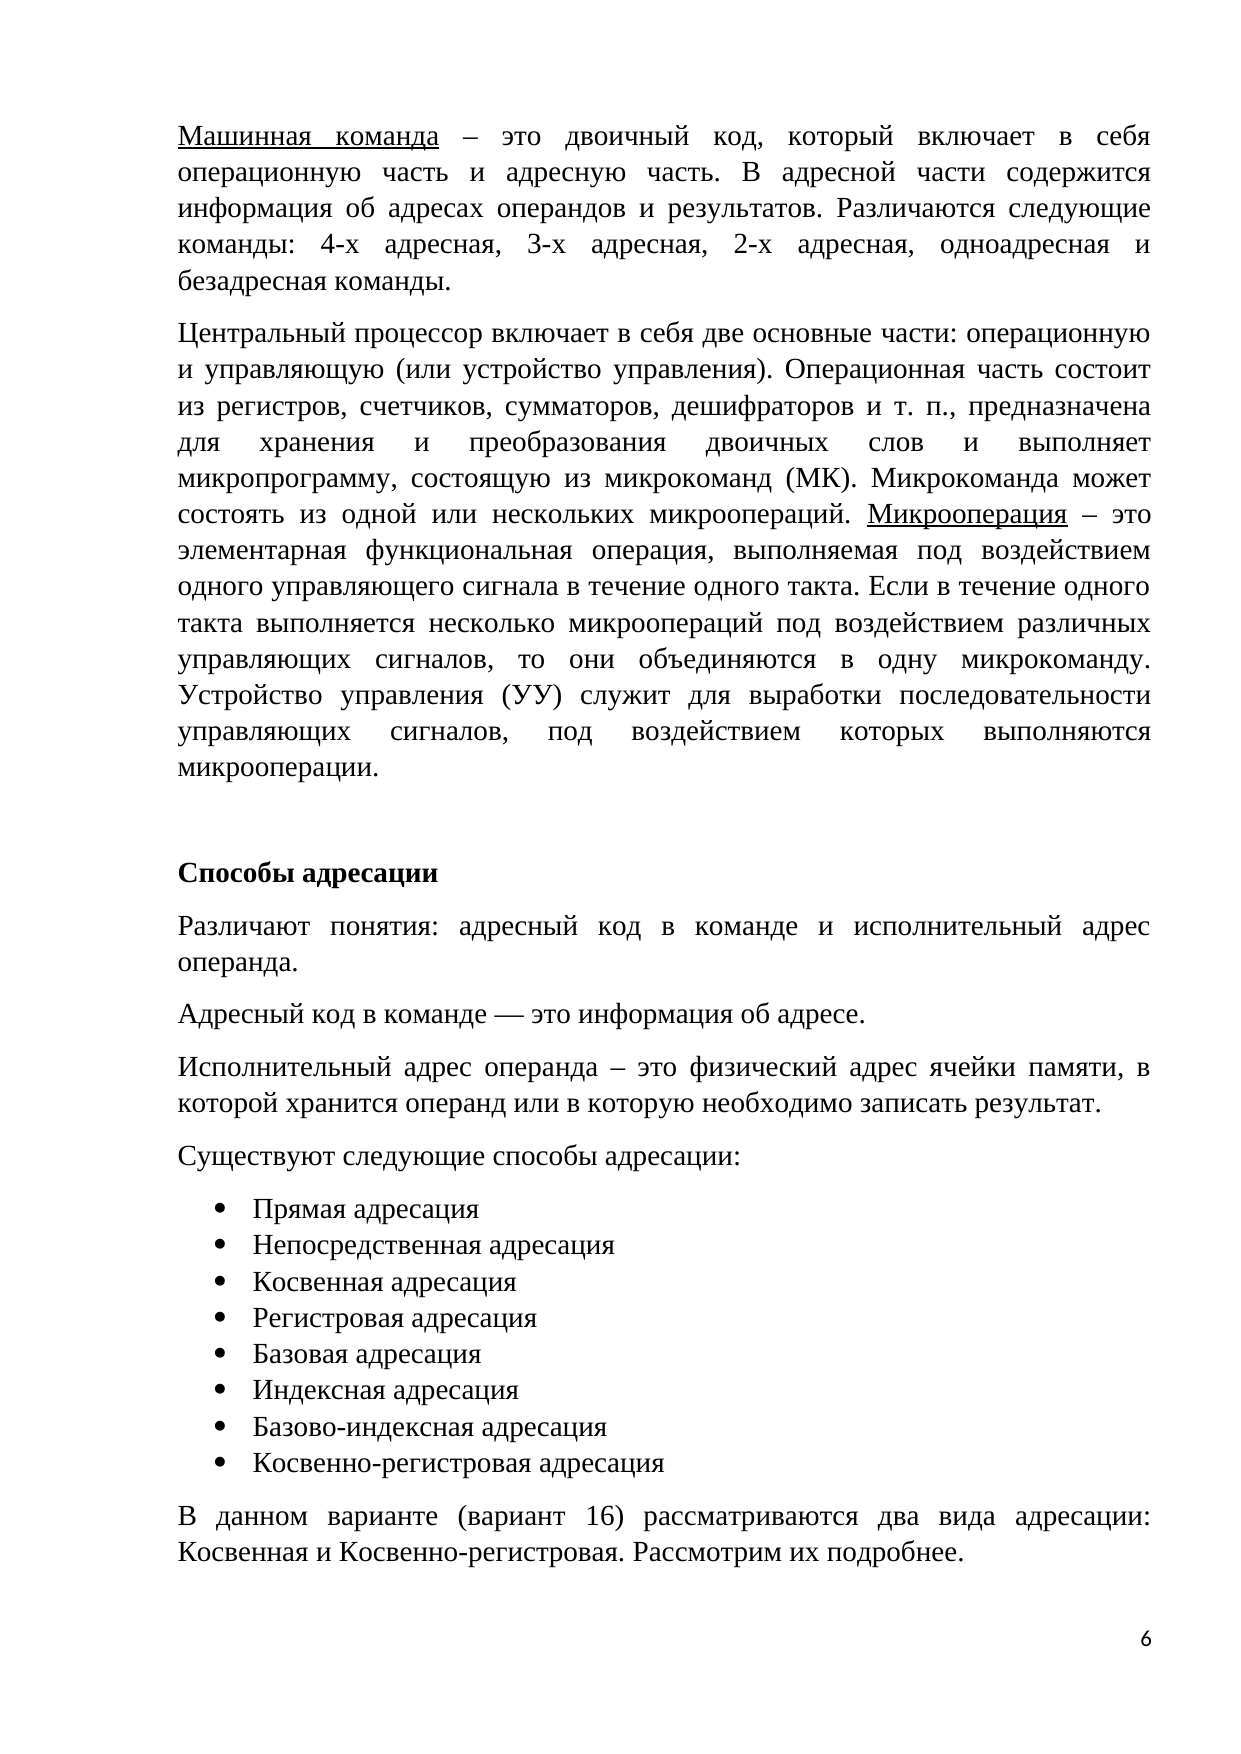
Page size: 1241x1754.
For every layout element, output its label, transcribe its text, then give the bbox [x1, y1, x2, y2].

list Базово-индексная адресация [215, 1409, 1152, 1442]
text Исполнительный адрес операнда – это физический адрес ячейки памяти, в которой хранится операнд или в которую необходимо записать результат. [177, 1049, 1152, 1119]
list Косвенная адресация [215, 1264, 1152, 1297]
text Различают понятия: адресный код в команде и исполнительный адрес операнда. [177, 908, 1152, 977]
text Адресный код в команде — это информация об адресе. [177, 997, 1152, 1030]
text Существуют следующие способы адресации: [177, 1138, 1152, 1172]
text В данном варианте (вариант 16) рассматриваются два вида адресации: Косвенная и Косвенно-регистровая. Рассмотрим их подробнее. [177, 1498, 1152, 1568]
list Непосредственная адресация [215, 1227, 1152, 1261]
list Индексная адресация [215, 1372, 1152, 1406]
text Способы адресации [177, 855, 1152, 888]
list Прямая адресация [215, 1191, 1152, 1225]
list Базовая адресация [215, 1336, 1152, 1370]
text Центральный процессор включает в себя две основные части: операционную и управляющую (или устройство управления). Операционная часть состоит из регистров, счетчиков, сумматоров, дешифраторов и т. п., предназначена для хранения и преобразования двоичных слов и выполняет микропрограмму, состоящую из микрокоманд (МК). Микрокоманда может состоять из одной или нескольких микроопераций. Микрооперация – это элементарная функциональная операция, выполняемая под воздействием одного управляющего сигнала в течение одного такта. Если в течение одного такта выполняется несколько микроопераций под воздействием различных управляющих сигналов, то они объединяются в одну микрокоманду. Устройство управления (УУ) служит для выработки последовательности управляющих сигналов, под воздействием которых выполняются микрооперации. [177, 316, 1152, 783]
list Регистровая адресация [215, 1300, 1152, 1334]
text Машинная команда – это двоичный код, который включает в себя операционную часть и адресную часть. В адресной части содержится информация об адресах операндов и результатов. Различаются следующие команды: 4-х адресная, 3-х адресная, 2-х адресная, одноадресная и безадресная команды. [177, 118, 1152, 296]
list Косвенно-регистровая адресация [215, 1445, 1152, 1479]
